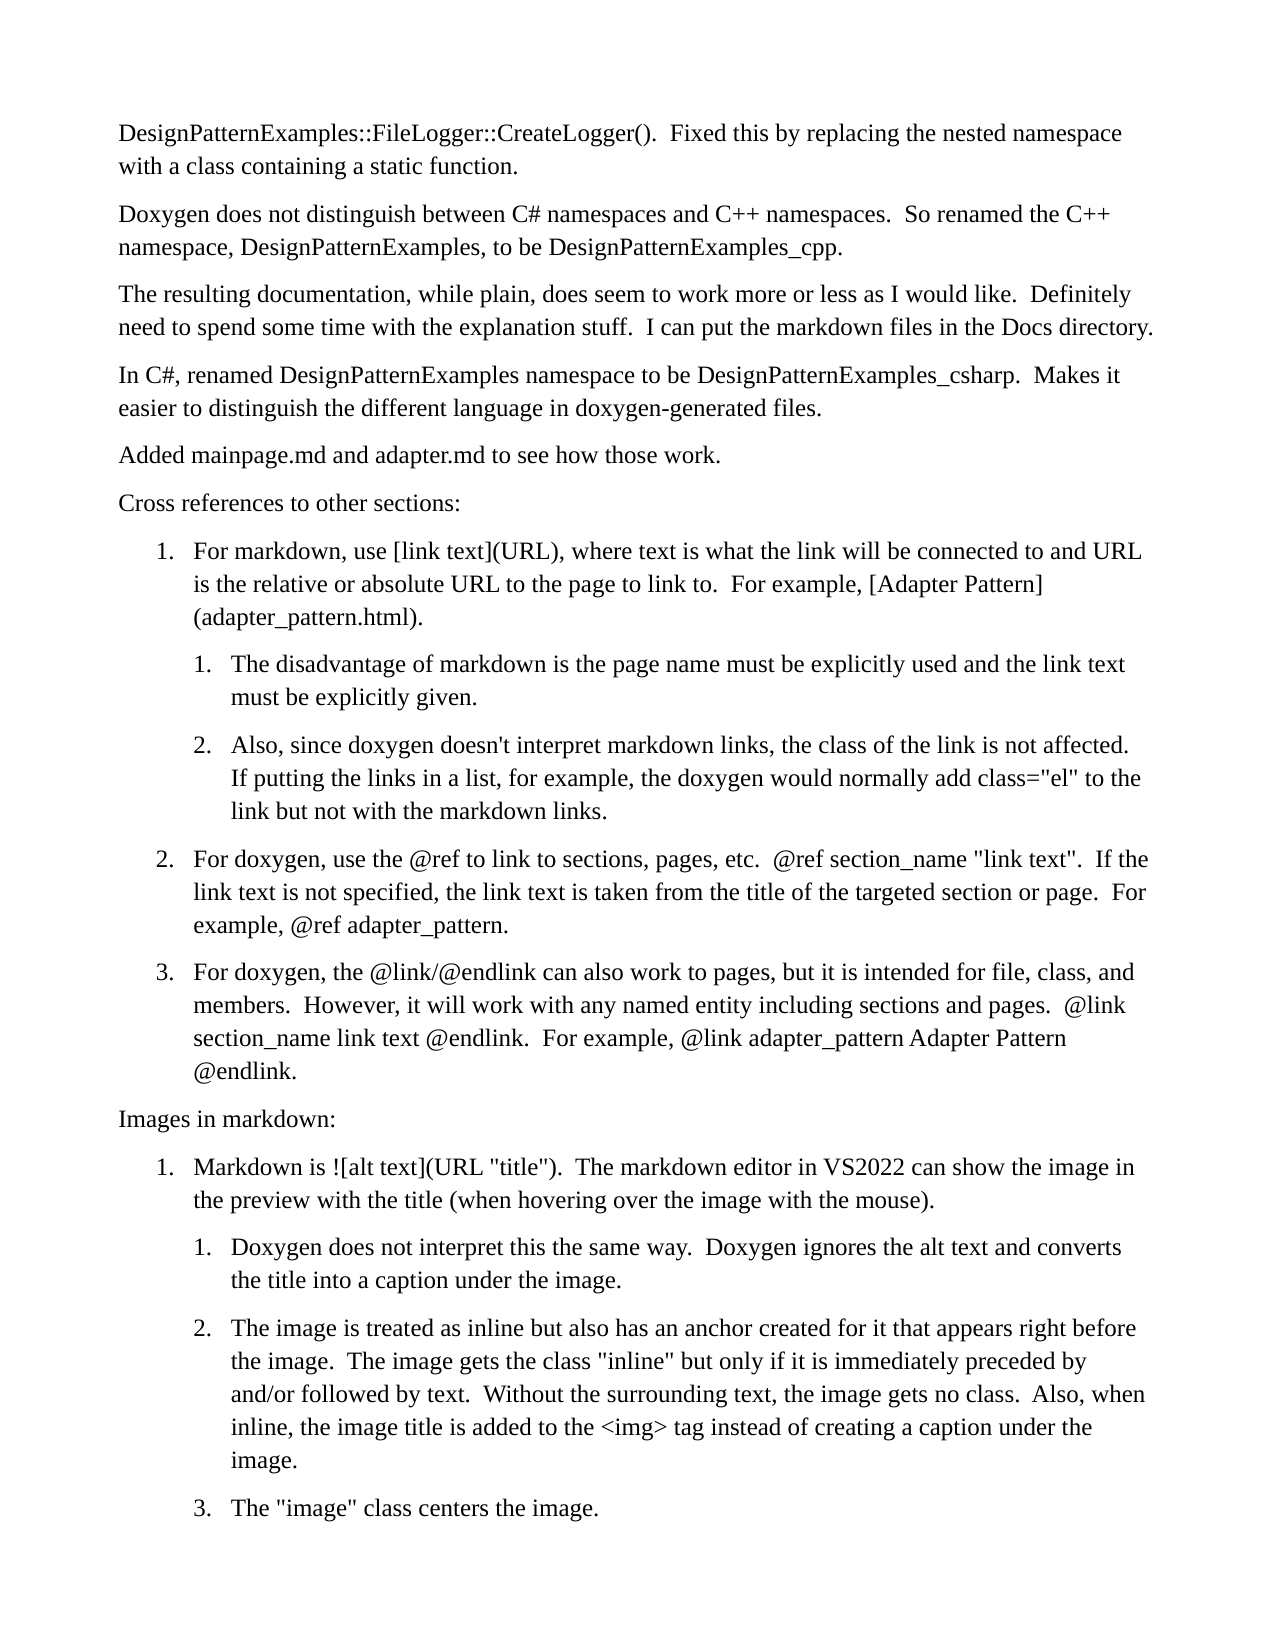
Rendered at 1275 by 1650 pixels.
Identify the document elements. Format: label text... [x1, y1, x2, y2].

list Markdown is ![alt text](URL "title"). The markdown editor in VS2022 can show the image in the preview with the title (when hovering over the image with the mouse). [156, 1152, 1157, 1213]
text In C#, renamed DesignPatternExamples namespace to be DesignPatternExamples_csharp. Makes it easier to distinguish the different language in doxygen-generated files. [118, 360, 1157, 422]
list The "image" class centers the image. [193, 1493, 1157, 1521]
text Cross references to other sections: [118, 488, 1157, 517]
text Added mainpage.md and adapter.md to see how those work. [118, 441, 1157, 469]
list For doxygen, use the @ref to link to sections, pages, etc. @ref section_name "link text". If the link text is not specified, the link text is taken from the title of the targeted section or page. For example, @ref adapter_pattern. [156, 844, 1157, 938]
text DesignPatternExamples::FileLogger::CreateLogger(). Fixed this by replacing the nested namespace with a class containing a static function. [118, 118, 1157, 180]
text The resulting documentation, while plain, does seem to work more or less as I would like. Definitely need to spend some time with the explanation stuff. I can put the markdown files in the Docs directory. [118, 279, 1157, 341]
list Doxygen does not interpret this the same way. Doxygen ignores the alt text and converts the title into a caption under the image. [193, 1232, 1157, 1294]
list For doxygen, the @link/@endlink can also work to pages, but it is intended for file, class, and members. However, it will work with any named entity including sections and pages. @link section_name link text @endlink. For example, @link adapter_pattern Adapter Pattern @endlink. [156, 957, 1157, 1085]
list The disadvantage of markdown is the page name must be explicitly used and the link text must be explicitly given. [193, 649, 1157, 711]
list Also, since doxygen doesn't interpret markdown links, the class of the link is not affected. If putting the links in a list, for example, the doxygen would normally add class="el" to the link but not with the markdown links. [193, 730, 1157, 825]
list For markdown, use [link text](URL), where text is what the link will be connected to and URL is the relative or absolute URL to the page to link to. For example, [Adapter Pattern](adapter_pattern.html). [156, 536, 1157, 631]
text Images in markdown: [118, 1104, 1157, 1133]
list The image is treated as inline but also has an anchor created for it that appears right before the image. The image gets the class "inline" but only if it is immediately preceded by and/or followed by text. Without the surrounding text, the image gets no class. Also, when inline, the image title is added to the <img> tag instead of creating a caption under the image. [193, 1313, 1157, 1474]
text Doxygen does not distinguish between C# namespaces and C++ namespaces. So renamed the C++ namespace, DesignPatternExamples, to be DesignPatternExamples_cpp. [118, 199, 1157, 261]
